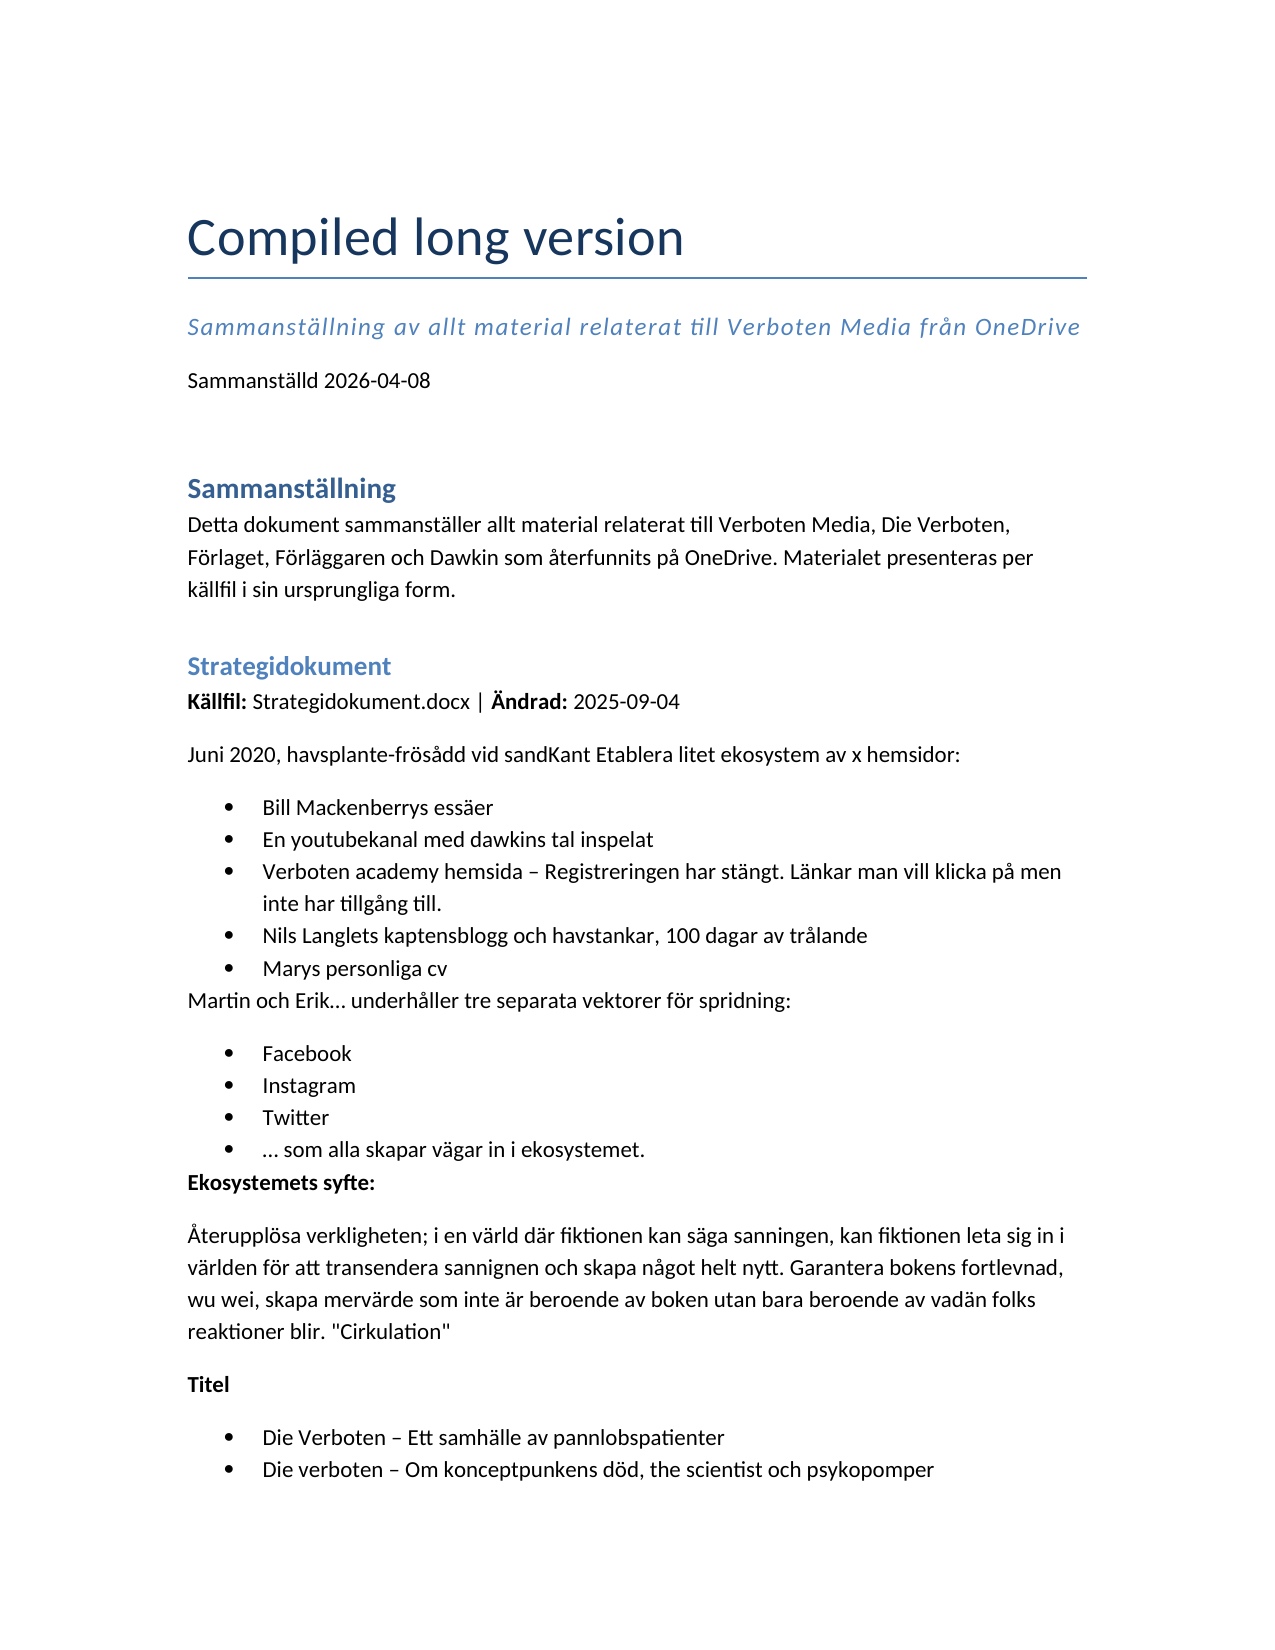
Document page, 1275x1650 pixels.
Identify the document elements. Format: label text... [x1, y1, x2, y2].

list Die Verboten – Ett samhälle av pannlobspatienter [225, 1423, 1087, 1451]
text Ekosystemets syfte: [187, 1168, 1087, 1196]
list Facebook [225, 1039, 1087, 1067]
title Compiled long version [187, 203, 1087, 279]
subtitle Sammanställning [187, 470, 1087, 505]
list Nils Langlets kaptensblogg och havstankar, 100 dagar av trålande [225, 922, 1087, 949]
text Juni 2020, havsplante-frösådd vid sandKant Etablera litet ekosystem av x hemsidor: [187, 740, 1087, 768]
list Twitter [225, 1103, 1087, 1131]
subtitle Strategidokument [187, 649, 1087, 682]
list En youtubekanal med dawkins tal inspelat [225, 825, 1087, 853]
text Detta dokument sammanställer allt material relaterat till Verboten Media, Die Verboten, Förlaget, Förläggaren och Dawkin som återfunnits på OneDrive. Materialet presenteras per källfil i sin ursprungliga form. [187, 511, 1087, 603]
text Sammanställd 2026-04-08 [187, 367, 1087, 395]
subtitle Sammanställning av allt material relaterat till Verboten Media från OneDrive [187, 311, 1087, 341]
list … som alla skapar vägar in i ekosystemet. [225, 1136, 1087, 1163]
text Titel [187, 1370, 1087, 1398]
list Bill Mackenberrys essäer [225, 793, 1087, 821]
list Die verboten – Om konceptpunkens död, the scientist och psykopomper [225, 1456, 1087, 1483]
list Instagram [225, 1071, 1087, 1099]
list Verboten academy hemsida – Registreringen har stängt. Länkar man vill klicka på men inte har tillgång till. [225, 857, 1087, 917]
list Marys personliga cv [225, 954, 1087, 982]
text Källfil: Strategidokument.docx | Ändrad: 2025-09-04 [187, 687, 1087, 715]
text Martin och Erik… underhåller tre separata vektorer för spridning: [187, 986, 1087, 1014]
text Återupplösa verkligheten; i en värld där fiktionen kan säga sanningen, kan fiktionen leta sig in i världen för att transendera sannignen och skapa något helt nytt. Garantera bokens fortlevnad, wu wei, skapa mervärde som inte är beroende av boken utan bara beroende av vadän folks reaktioner blir. "Cirkulation" [187, 1221, 1087, 1345]
